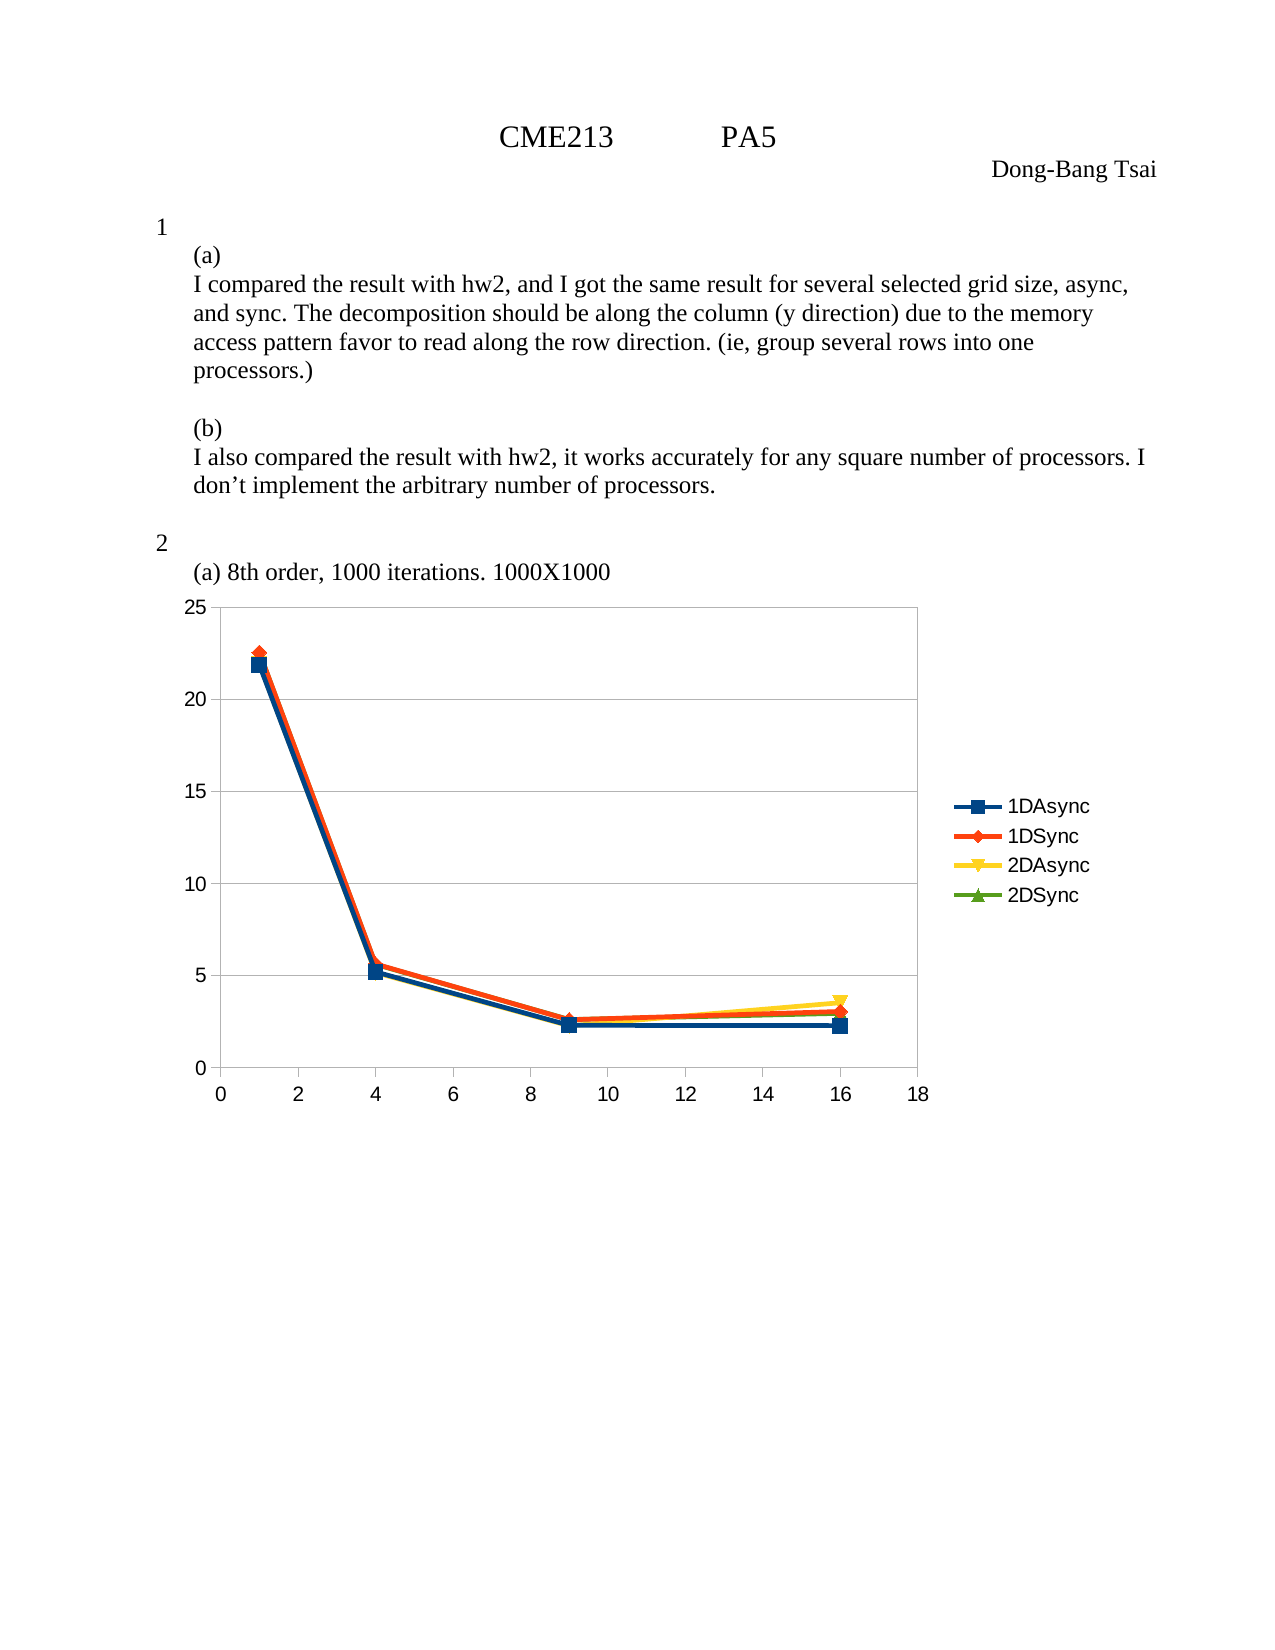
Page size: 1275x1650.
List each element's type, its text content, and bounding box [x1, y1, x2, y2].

list (a) I compared the result with hw2, and I got the same result for several selected grid size, async, and sync. The decomposition should be along the column (y direction) due to the memory access pattern favor to read along the row direction. (ie, group several rows into one processors.) (b) I also compared the result with hw2, it works accurately for any square number of processors. I don’t implement the arbitrary number of processors. [156, 212, 1157, 528]
list 8th order, 1000 iterations, 2000x2000 [156, 585, 1157, 1519]
text Dong-Bang Tsai [118, 154, 1157, 183]
list (a) 8th order, 1000 iterations. 1000X1000 [156, 528, 1157, 585]
text CME213 PA5 [118, 118, 1157, 154]
